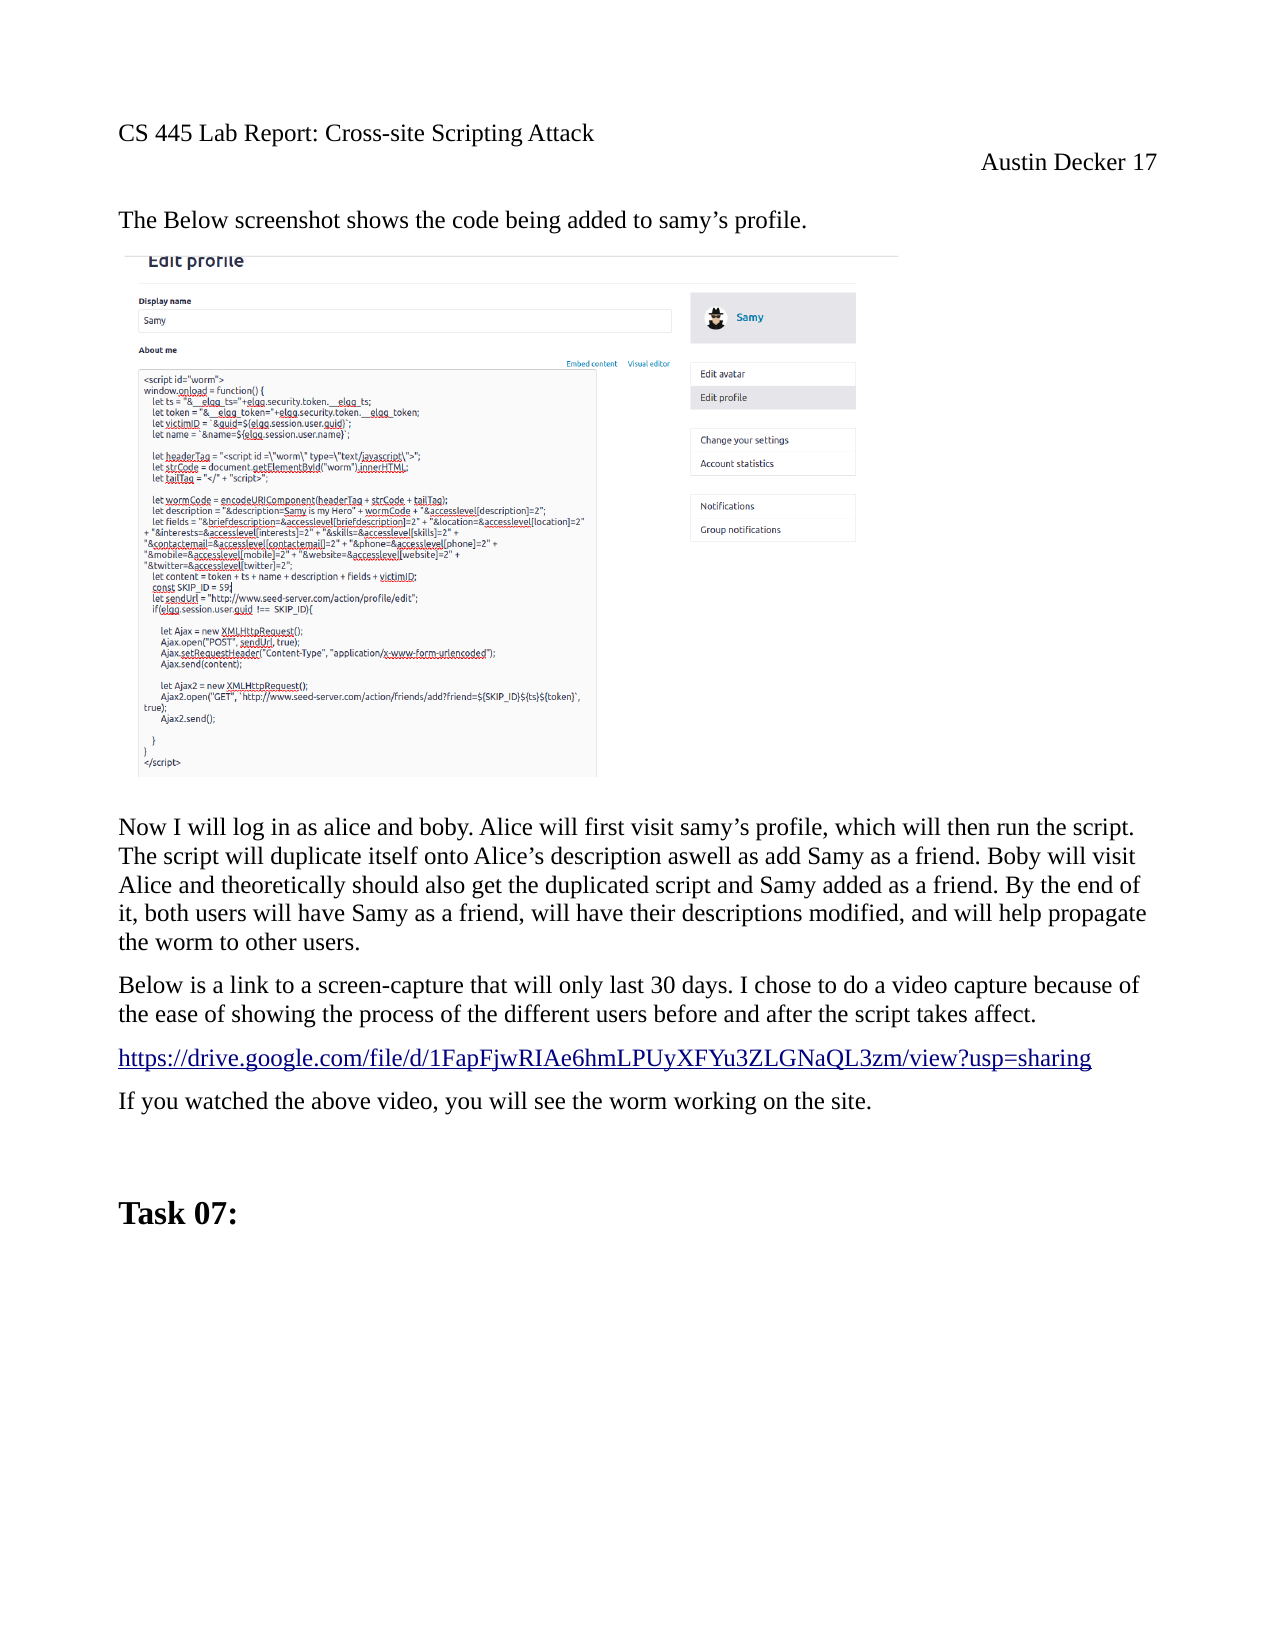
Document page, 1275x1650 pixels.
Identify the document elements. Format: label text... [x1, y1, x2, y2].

text The Below screenshot shows the code being added to samy’s profile. [118, 206, 1157, 234]
text Now I will log in as alice and boby. Alice will first visit samy’s profile, which will then run the script. The script will duplicate itself onto Alice’s description aswell as add Samy as a friend. Boby will visit Alice and theoretically should also get the duplicated script and Samy added as a friend. By the end of it, both users will have Samy as a friend, will have their descriptions modified, and will help propagate the worm to other users. [118, 812, 1157, 956]
text Below is a link to a screen-capture that will only last 30 days. I chose to do a video capture because of the ease of showing the process of the different users before and after the script takes affect. [118, 971, 1157, 1028]
text If you watched the above video, you will see the worm working on the site. [118, 1086, 1157, 1115]
picture [124, 255, 899, 777]
text https://drive.google.com/file/d/1FapFjwRIAe6hmLPUyXFYu3ZLGNaQL3zm/view?usp=sharing [118, 1043, 1157, 1071]
subtitle Task 07: [118, 1193, 1157, 1232]
